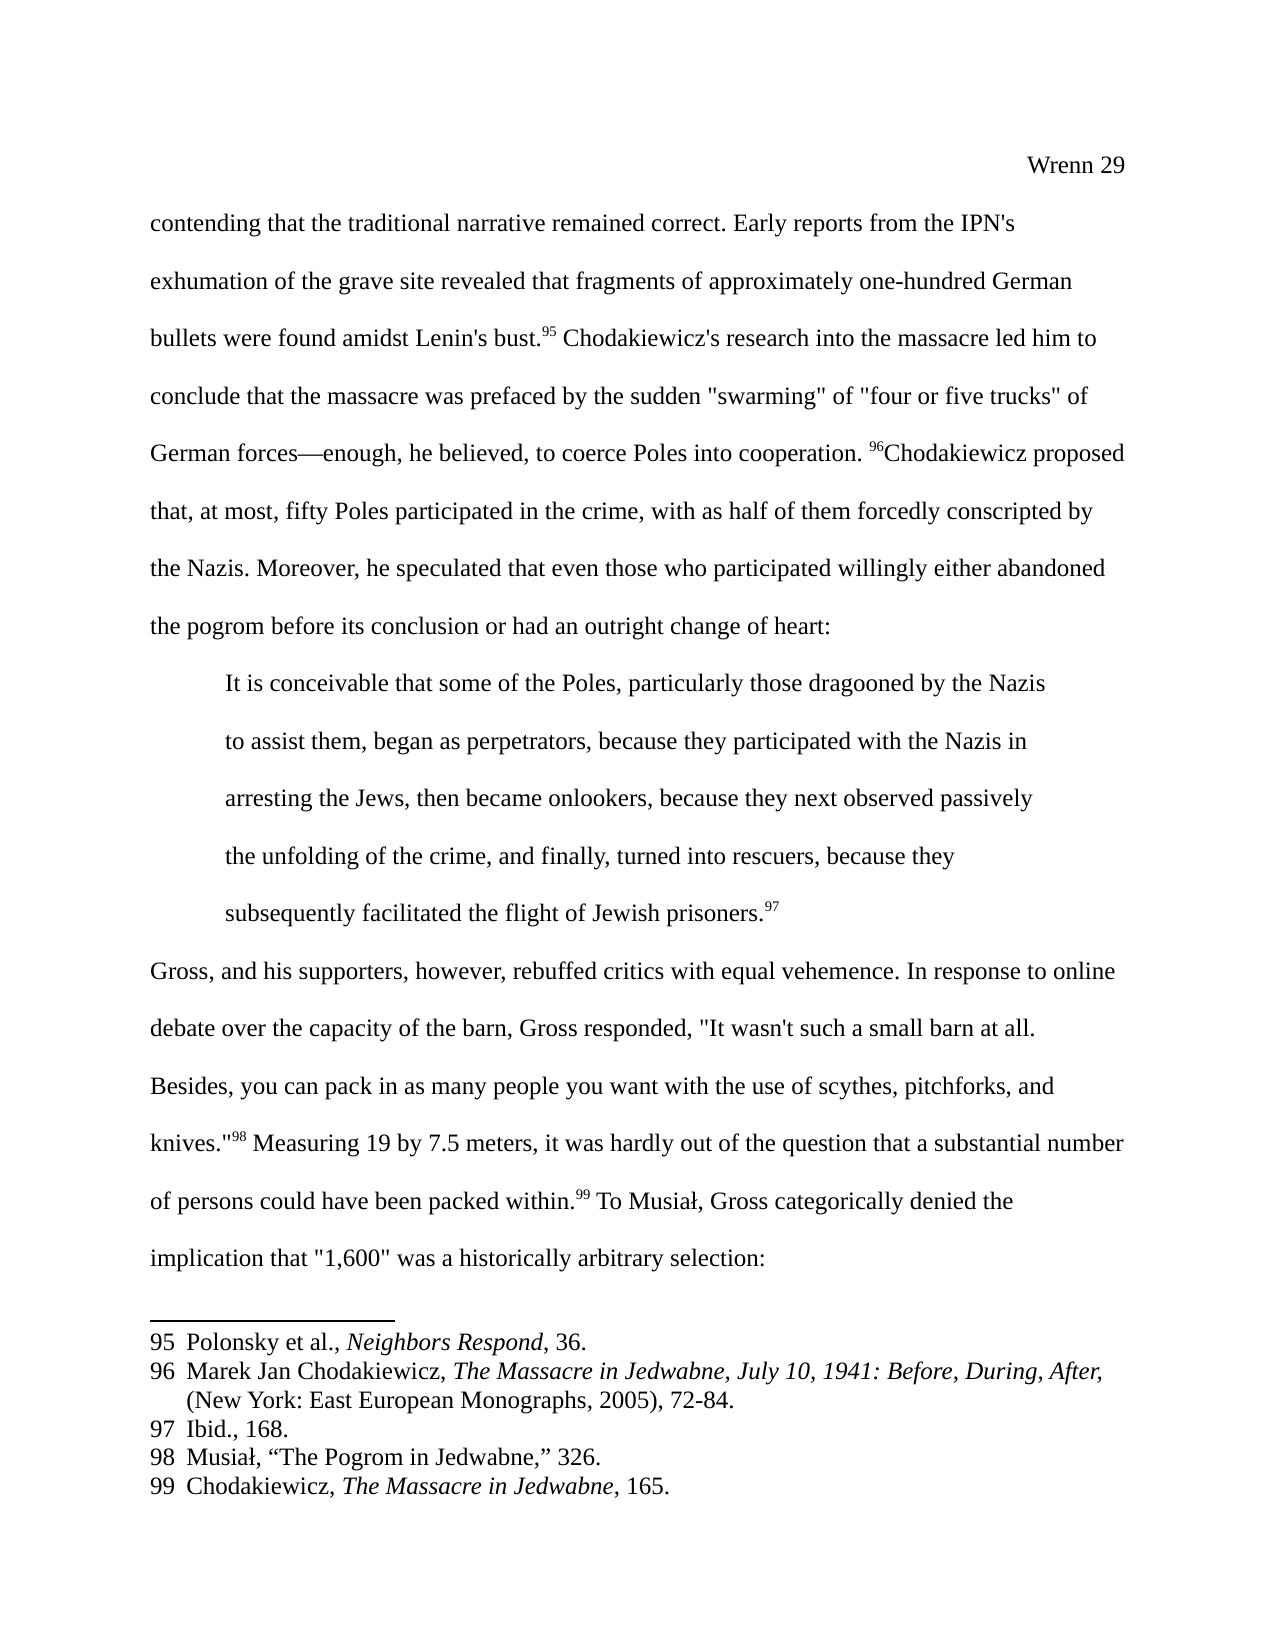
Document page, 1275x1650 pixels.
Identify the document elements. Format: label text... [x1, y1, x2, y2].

text Gross, and his supporters, however, rebuffed critics with equal vehemence. In response to online debate over the capacity of the barn, Gross responded, "It wasn't such a small barn at all. Besides, you can pack in as many people you want with the use of scythes, pitchforks, and knives." Measuring 19 by 7.5 meters, it was hardly out of the question that a substantial number of persons could have been packed within. To Musiał, Gross categorically denied the implication that "1,600" was a historically arbitrary selection: [150, 956, 1125, 1272]
text contending that the traditional narrative remained correct. Early reports from the IPN's exhumation of the grave site revealed that fragments of approximately one-hundred German bullets were found amidst Lenin's bust. Chodakiewicz's research into the massacre led him to conclude that the massacre was prefaced by the sudden "swarming" of "four or five trucks" of German forces—enough, he believed, to coerce Poles into cooperation. Chodakiewicz proposed that, at most, fifty Poles participated in the crime, with as half of them forcedly conscripted by the Nazis. Moreover, he speculated that even those who participated willingly either abandoned the pogrom before its conclusion or had an outright change of heart: [150, 208, 1125, 639]
text It is conceivable that some of the Poles, particularly those dragooned by the Nazis to assist them, began as perpetrators, because they participated with the Nazis in arresting the Jews, then became onlookers, because they next observed passively the unfolding of the crime, and finally, turned into rescuers, because they subsequently facilitated the flight of Jewish prisoners. [225, 668, 1050, 927]
text Musiał, “The Pogrom in Jedwabne,” 326. [150, 1442, 1125, 1471]
text Ibid., 168. [150, 1414, 1125, 1442]
text Marek Jan Chodakiewicz, The Massacre in Jedwabne, July 10, 1941: Before, During, After, (New York: East European Monographs, 2005), 72-84. [150, 1356, 1125, 1414]
text Polonsky et al., Neighbors Respond, 36. [150, 1327, 1125, 1356]
text Chodakiewicz, The Massacre in Jedwabne, 165. [150, 1471, 1125, 1500]
